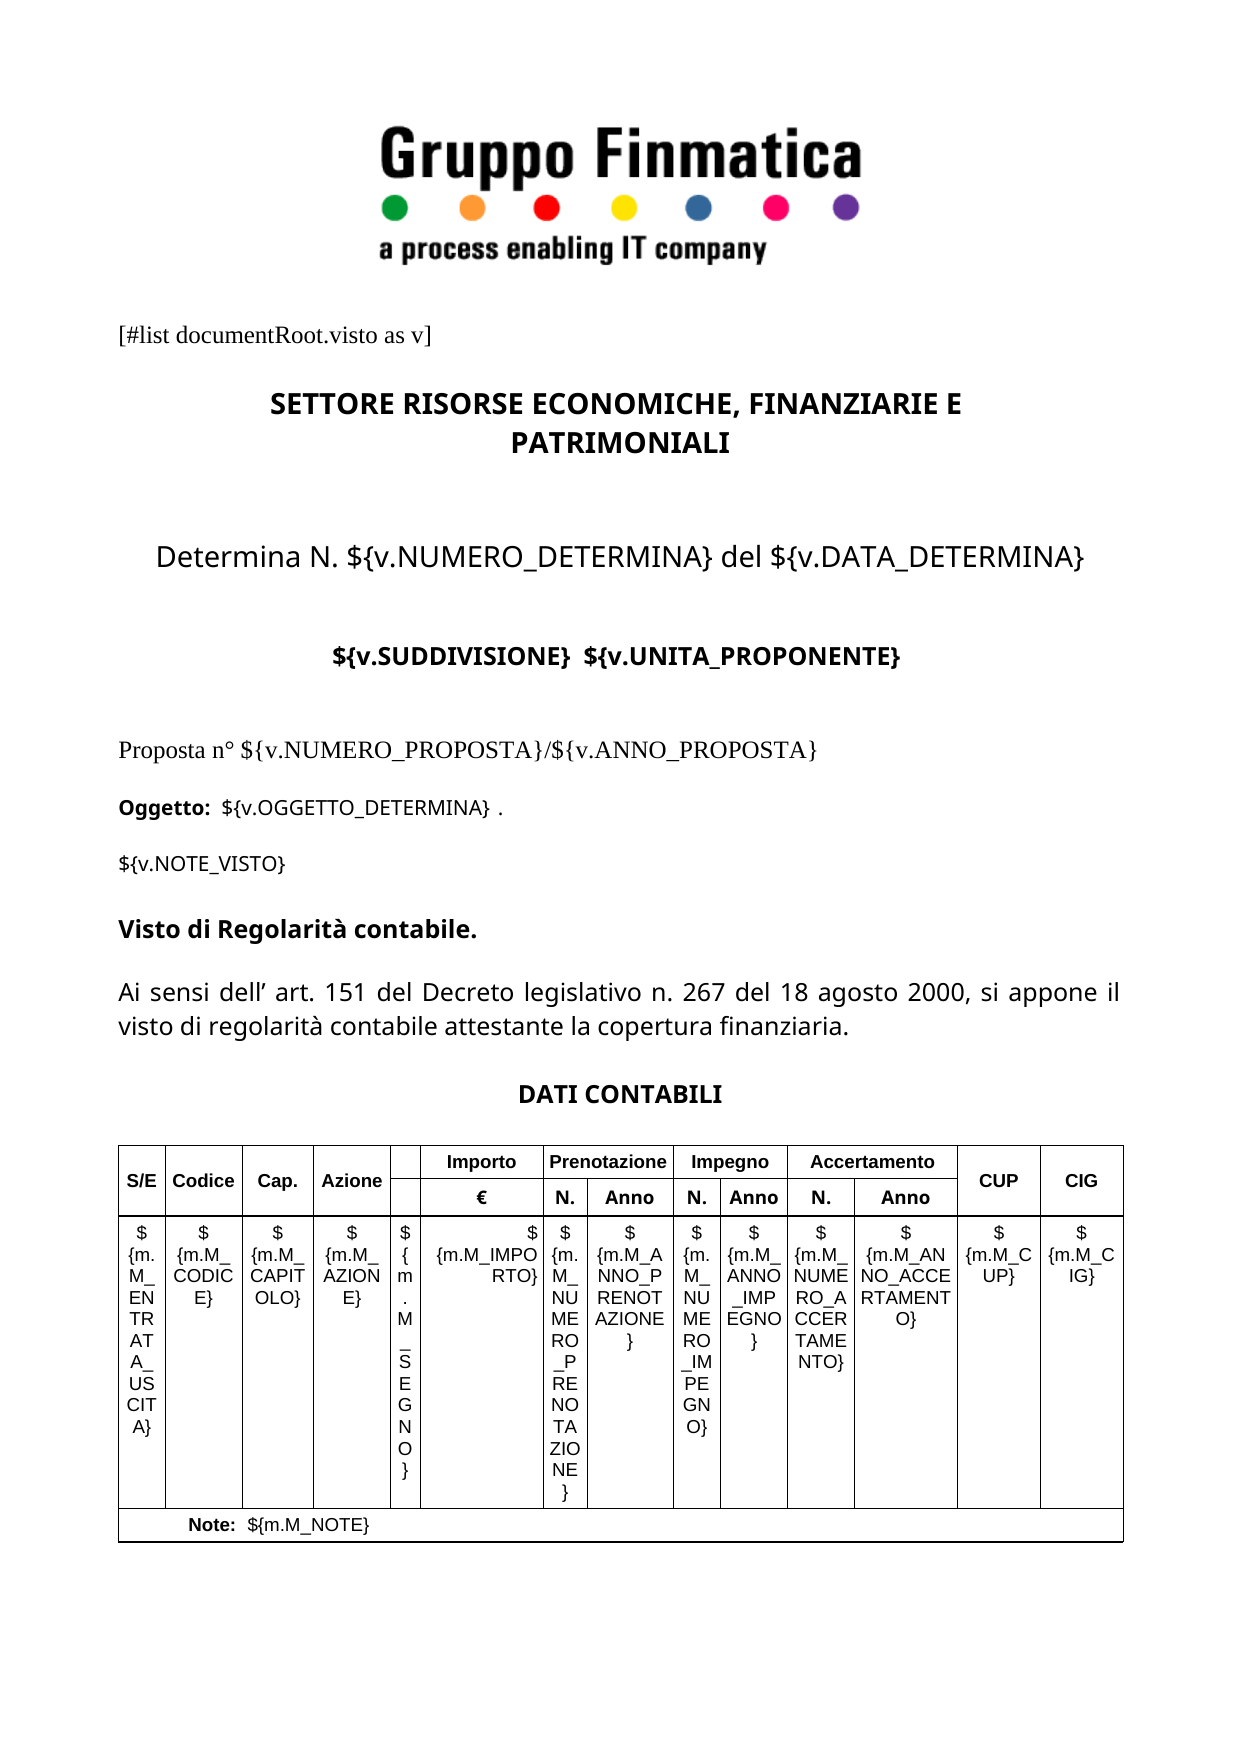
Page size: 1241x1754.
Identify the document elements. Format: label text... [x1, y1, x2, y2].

table_cell ${m.M_NOTE} [242, 1509, 1123, 1541]
text Visto di Regolarità contabile. [118, 912, 1122, 946]
table_cell ${m.M_NUMERO_ACCERTAMENTO} [788, 1217, 854, 1508]
text Proposta n° ${v.NUMERO_PROPOSTA}/${v.ANNO_PROPOSTA} [118, 735, 1122, 764]
table_cell [391, 1179, 420, 1215]
table_cell Note: [119, 1509, 242, 1541]
table_cell N. [544, 1179, 587, 1215]
table_cell ${m.M_ANNO_ACCERTAMENTO} [855, 1217, 957, 1508]
picture [372, 118, 868, 278]
table_header CUP [958, 1146, 1040, 1215]
table_cell Anno [855, 1179, 957, 1215]
table_cell ${m.M_ANNO_PRENOTAZIONE} [588, 1217, 673, 1508]
table_cell ${m.M_CODICE} [166, 1217, 242, 1508]
table_cell ${m.M_CIG} [1041, 1217, 1123, 1508]
table_header Codice [166, 1146, 242, 1215]
table_cell ${m.M_ENTRATA_USCITA} [119, 1217, 165, 1508]
table_cell ${m.M_SEGNO} [391, 1217, 420, 1508]
table_cell € [421, 1179, 543, 1215]
table_cell ${m.M_CUP} [958, 1217, 1040, 1508]
table_cell ${m.M_NUMERO_IMPEGNO} [674, 1217, 720, 1508]
table_cell ${m.M_NUMERO_PRENOTAZIONE} [544, 1217, 587, 1508]
text SETTORE RISORSE ECONOMICHE, FINANZIARIE E [118, 383, 1122, 423]
text Oggetto: ${v.OGGETTO_DETERMINA} . [118, 793, 1122, 821]
table_cell N. [674, 1179, 720, 1215]
table_header [391, 1146, 420, 1178]
table_header Impegno [674, 1146, 787, 1178]
table_cell Anno [588, 1179, 673, 1215]
table_cell ${m.M_ANNO_IMPEGNO} [721, 1217, 787, 1508]
table_cell Anno [721, 1179, 787, 1215]
table_header Azione [314, 1146, 390, 1215]
table_header S/E [119, 1146, 165, 1215]
table_cell ${m.M_AZIONE} [314, 1217, 390, 1508]
table_header Importo [421, 1146, 543, 1178]
text [#list documentRoot.visto as v] [118, 320, 1122, 349]
text Ai sensi dell’ art. 151 del Decreto legislativo n. 267 del 18 agosto 2000, si appone il visto di regolarità contabile attestante la copertura finanziaria. [118, 975, 1122, 1043]
table_header CIG [1041, 1146, 1123, 1215]
table_header Accertamento [788, 1146, 957, 1178]
table_header Cap. [243, 1146, 313, 1215]
text ${v.NOTE_VISTO} [118, 849, 1122, 878]
table_header Prenotazione [544, 1146, 673, 1178]
table_cell ${m.M_IMPORTO} [421, 1217, 543, 1508]
text DATI CONTABILI [118, 1077, 1122, 1111]
table_cell ${m.M_CAPITOLO} [243, 1217, 313, 1508]
text PATRIMONIALI [118, 423, 1122, 462]
text Determina N. ${v.NUMERO_DETERMINA} del ${v.DATA_DETERMINA} [118, 536, 1122, 576]
text ${v.SUDDIVISIONE} ${v.UNITA_PROPONENTE} [118, 638, 1122, 673]
table_cell N. [788, 1179, 854, 1215]
